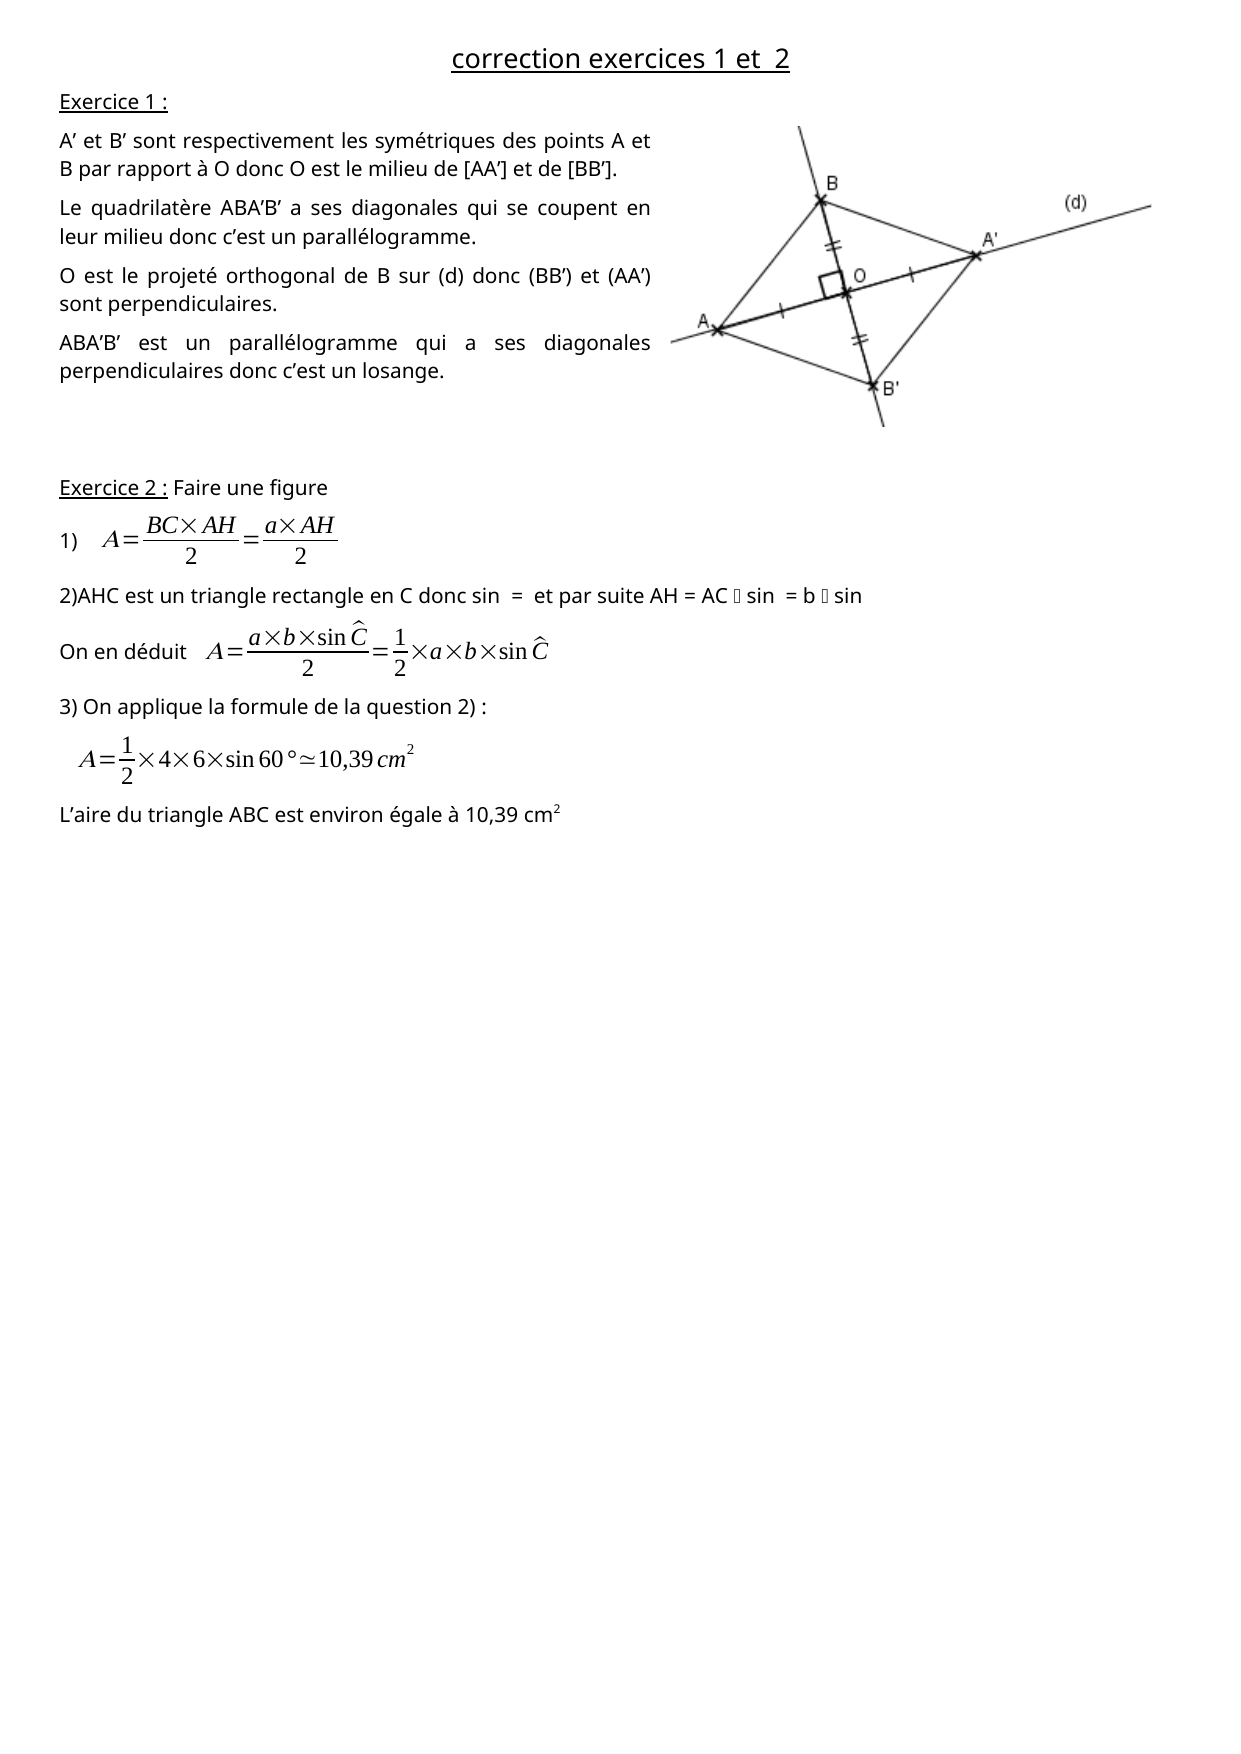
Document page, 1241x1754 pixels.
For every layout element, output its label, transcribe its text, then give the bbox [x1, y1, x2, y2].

text 3) On applique la formule de la question 2) : [59, 692, 1182, 721]
text On en déduit [59, 620, 1182, 682]
text 1) [59, 512, 1182, 571]
text correction exercices 1 et 2 [59, 40, 1182, 77]
text O est le projeté orthogonal de B sur (d) donc (BB’) et (AA’) sont perpendiculaires. [59, 261, 670, 318]
text A’ et B’ sont respectivement les symétriques des points A et B par rapport à O donc O est le milieu de [AA’] et de [BB’]. [59, 126, 670, 183]
text ABA’B’ est un parallélogramme qui a ses diagonales perpendiculaires donc c’est un losange. [59, 328, 670, 385]
text Exercice 2 : Faire une figure [59, 473, 1182, 501]
text L’aire du triangle ABC est environ égale à 10,39 cm2 [59, 801, 1182, 829]
text 2)AHC est un triangle rectangle en C donc sin = et par suite AH = AC  sin = b  sin [59, 581, 1182, 610]
text [1152, 261, 1182, 318]
text Le quadrilatère ABA’B’ a ses diagonales qui se coupent en leur milieu donc c’est un parallélogramme. [59, 193, 670, 250]
picture [670, 126, 1152, 427]
text Exercice 1 : [59, 87, 1182, 116]
